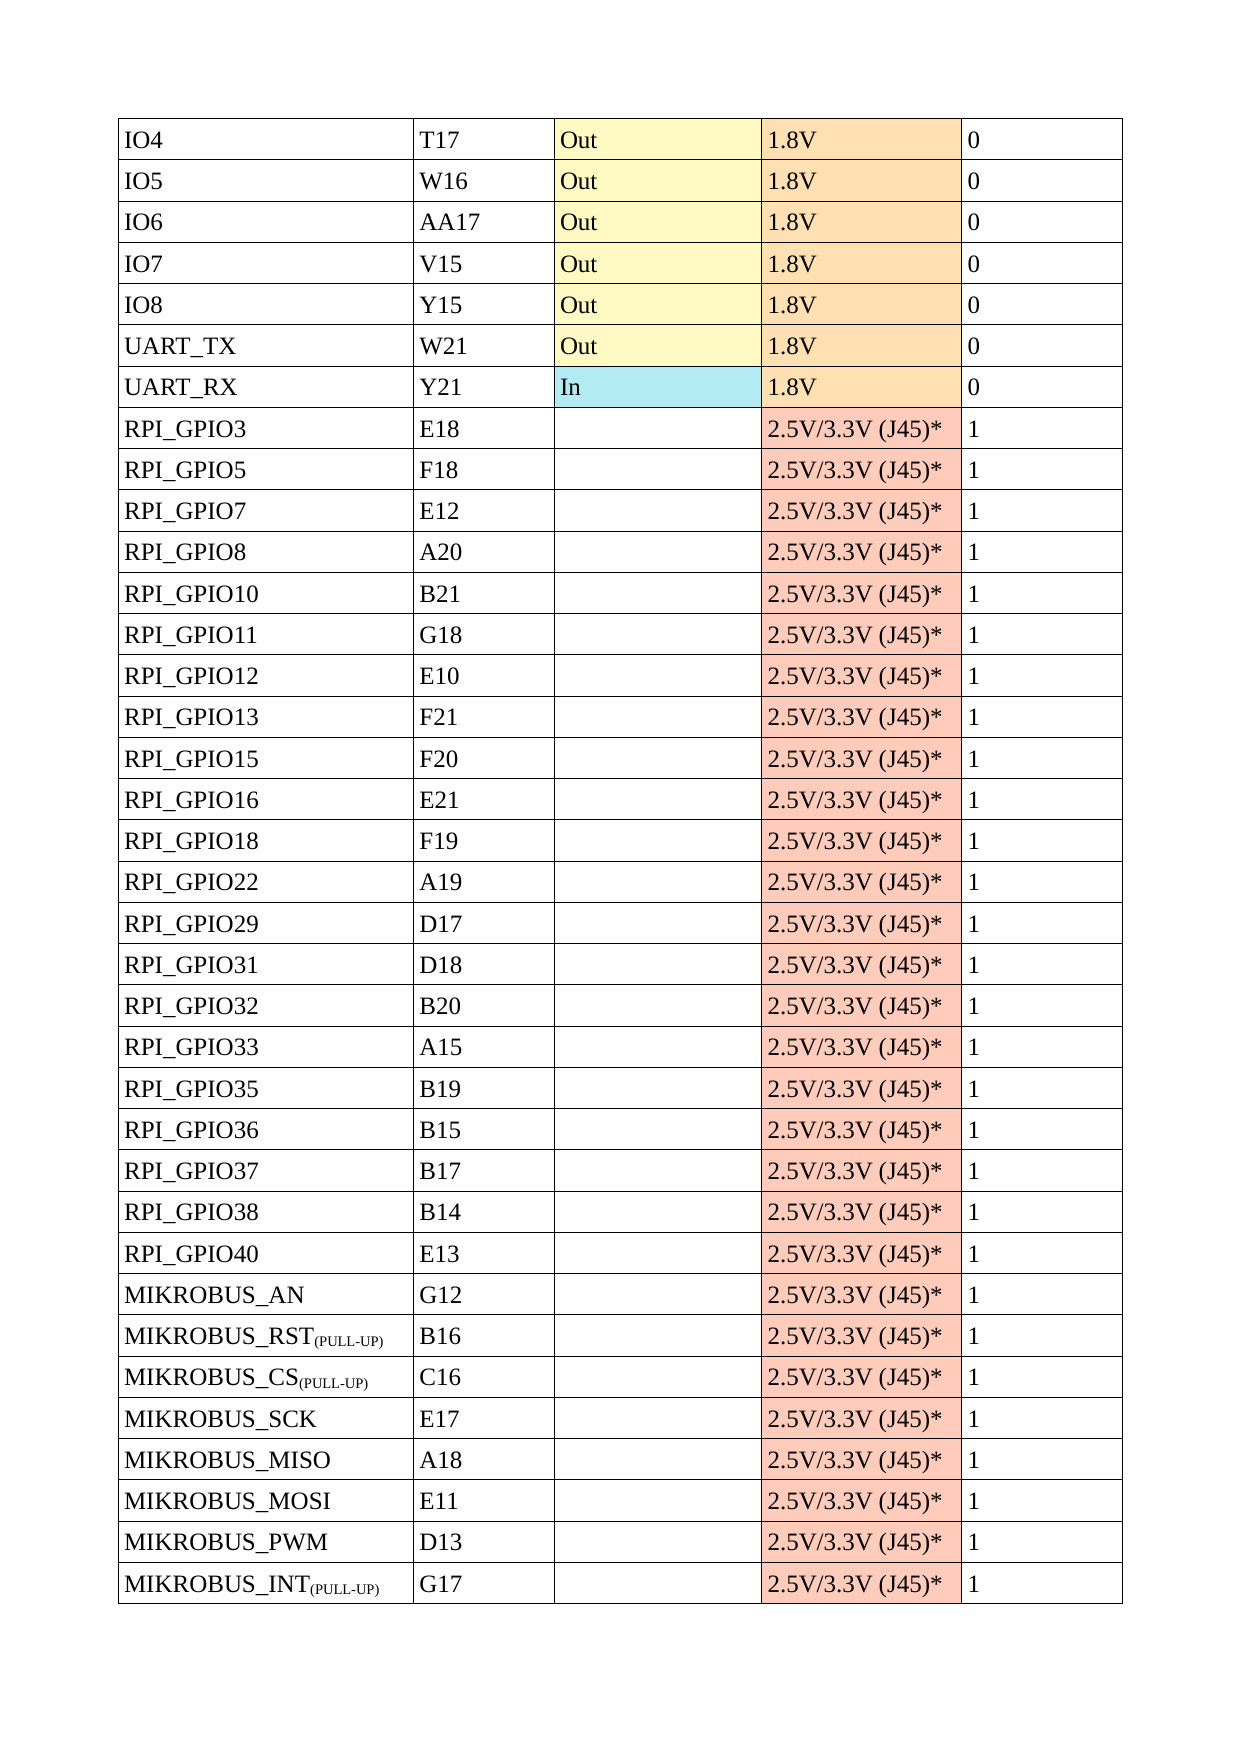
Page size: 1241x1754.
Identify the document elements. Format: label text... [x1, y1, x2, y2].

table_cell 1.8V [762, 367, 961, 407]
table_cell 0 [962, 160, 1122, 201]
table_cell [555, 820, 761, 861]
table_cell E13 [414, 1233, 554, 1273]
table_cell G17 [414, 1563, 554, 1603]
table_cell [555, 1398, 761, 1438]
table_cell E17 [414, 1398, 554, 1438]
table_cell 2.5V/3.3V (J45)* [762, 1274, 961, 1314]
table_cell Y15 [414, 284, 554, 324]
table_cell [555, 1563, 761, 1603]
table_cell RPI_GPIO13 [119, 697, 413, 737]
table_cell 0 [962, 367, 1122, 407]
table_cell UART_TX [119, 325, 413, 366]
table_cell IO7 [119, 243, 413, 283]
table_cell [555, 490, 761, 531]
table_cell [555, 1439, 761, 1479]
table_cell RPI_GPIO12 [119, 655, 413, 696]
table_cell 2.5V/3.3V (J45)* [762, 1233, 961, 1273]
table_cell 1.8V [762, 202, 961, 242]
table_cell [555, 1274, 761, 1314]
table_cell 2.5V/3.3V (J45)* [762, 449, 961, 489]
table_cell [555, 1150, 761, 1191]
table_cell [555, 1233, 761, 1273]
table_cell RPI_GPIO38 [119, 1192, 413, 1232]
table_cell 2.5V/3.3V (J45)* [762, 614, 961, 654]
table_cell 2.5V/3.3V (J45)* [762, 697, 961, 737]
table_cell 1.8V [762, 284, 961, 324]
table_cell RPI_GPIO7 [119, 490, 413, 531]
table_cell RPI_GPIO40 [119, 1233, 413, 1273]
table_cell RPI_GPIO32 [119, 985, 413, 1026]
table_cell RPI_GPIO33 [119, 1027, 413, 1067]
table_cell AA17 [414, 202, 554, 242]
table_cell RPI_GPIO29 [119, 903, 413, 943]
table_cell 1 [962, 1192, 1122, 1232]
table_cell A19 [414, 862, 554, 902]
table_cell 2.5V/3.3V (J45)* [762, 862, 961, 902]
table_cell E18 [414, 408, 554, 448]
table_cell B19 [414, 1068, 554, 1108]
table_cell [555, 903, 761, 943]
table_cell 1.8V [762, 119, 961, 159]
table_cell 1 [962, 1109, 1122, 1149]
table_cell E10 [414, 655, 554, 696]
table_cell 2.5V/3.3V (J45)* [762, 903, 961, 943]
table_cell 2.5V/3.3V (J45)* [762, 1357, 961, 1397]
table_cell RPI_GPIO37 [119, 1150, 413, 1191]
table_cell RPI_GPIO11 [119, 614, 413, 654]
table_cell MIKROBUS_INT(PULL-UP) [119, 1563, 413, 1603]
table_cell 1.8V [762, 160, 961, 201]
table_cell IO6 [119, 202, 413, 242]
table_cell [555, 697, 761, 737]
table_cell 1.8V [762, 243, 961, 283]
table_cell [555, 1192, 761, 1232]
table_cell Out [555, 160, 761, 201]
table_cell RPI_GPIO36 [119, 1109, 413, 1149]
table_cell In [555, 367, 761, 407]
table_cell [555, 614, 761, 654]
table_cell 1 [962, 862, 1122, 902]
table_cell [555, 449, 761, 489]
table_cell 1 [962, 490, 1122, 531]
table_cell MIKROBUS_CS(PULL-UP) [119, 1357, 413, 1397]
table_cell [555, 1357, 761, 1397]
table_cell 2.5V/3.3V (J45)* [762, 1192, 961, 1232]
table_cell Out [555, 284, 761, 324]
table_cell 1 [962, 1315, 1122, 1356]
table_cell 2.5V/3.3V (J45)* [762, 738, 961, 778]
table_cell 1 [962, 1233, 1122, 1273]
table_cell RPI_GPIO8 [119, 532, 413, 572]
table_cell F19 [414, 820, 554, 861]
table_cell A18 [414, 1439, 554, 1479]
table_cell D17 [414, 903, 554, 943]
table_cell Out [555, 325, 761, 366]
table_cell MIKROBUS_PWM [119, 1522, 413, 1562]
table_cell RPI_GPIO22 [119, 862, 413, 902]
table_cell [555, 573, 761, 613]
table_cell D13 [414, 1522, 554, 1562]
table_cell 1 [962, 614, 1122, 654]
table_cell 2.5V/3.3V (J45)* [762, 1563, 961, 1603]
table_cell [555, 944, 761, 984]
table_cell 2.5V/3.3V (J45)* [762, 573, 961, 613]
table_cell F20 [414, 738, 554, 778]
table_cell RPI_GPIO5 [119, 449, 413, 489]
table_cell 1 [962, 655, 1122, 696]
table_cell W21 [414, 325, 554, 366]
table_cell A15 [414, 1027, 554, 1067]
table_cell 1 [962, 408, 1122, 448]
table_cell 1 [962, 1357, 1122, 1397]
table_cell 2.5V/3.3V (J45)* [762, 1439, 961, 1479]
table_cell RPI_GPIO10 [119, 573, 413, 613]
table_cell 1.8V [762, 325, 961, 366]
table_cell RPI_GPIO3 [119, 408, 413, 448]
table_cell V15 [414, 243, 554, 283]
table_cell G12 [414, 1274, 554, 1314]
table_cell T17 [414, 119, 554, 159]
table_cell B17 [414, 1150, 554, 1191]
table_cell [555, 655, 761, 696]
table_cell 1 [962, 1398, 1122, 1438]
table_cell F21 [414, 697, 554, 737]
table_cell RPI_GPIO31 [119, 944, 413, 984]
table_cell [555, 985, 761, 1026]
table_cell 2.5V/3.3V (J45)* [762, 655, 961, 696]
table_cell MIKROBUS_AN [119, 1274, 413, 1314]
table_cell 2.5V/3.3V (J45)* [762, 532, 961, 572]
table_cell 1 [962, 1027, 1122, 1067]
table_cell [555, 532, 761, 572]
table_cell RPI_GPIO35 [119, 1068, 413, 1108]
table_cell 0 [962, 202, 1122, 242]
table_cell RPI_GPIO16 [119, 779, 413, 819]
table_cell UART_RX [119, 367, 413, 407]
table_cell 1 [962, 903, 1122, 943]
table_cell 2.5V/3.3V (J45)* [762, 944, 961, 984]
table_cell D18 [414, 944, 554, 984]
table_cell 0 [962, 119, 1122, 159]
table_cell MIKROBUS_RST(PULL-UP) [119, 1315, 413, 1356]
table_cell [555, 1522, 761, 1562]
table_cell 2.5V/3.3V (J45)* [762, 1398, 961, 1438]
table_cell 2.5V/3.3V (J45)* [762, 1068, 961, 1108]
table_cell Out [555, 243, 761, 283]
table_cell 1 [962, 1150, 1122, 1191]
table_cell [555, 738, 761, 778]
table_cell [555, 1068, 761, 1108]
table_cell [555, 1480, 761, 1521]
table_cell [555, 862, 761, 902]
table_cell [555, 779, 761, 819]
table_cell Out [555, 119, 761, 159]
table_cell E21 [414, 779, 554, 819]
table_cell 1 [962, 573, 1122, 613]
table_cell B20 [414, 985, 554, 1026]
table_cell 0 [962, 325, 1122, 366]
table_cell 2.5V/3.3V (J45)* [762, 1315, 961, 1356]
table_cell 0 [962, 284, 1122, 324]
table_cell 0 [962, 243, 1122, 283]
table_cell 1 [962, 1563, 1122, 1603]
table_cell B14 [414, 1192, 554, 1232]
table_cell Out [555, 202, 761, 242]
table_cell Y21 [414, 367, 554, 407]
table_cell A20 [414, 532, 554, 572]
table_cell [555, 1315, 761, 1356]
table_cell IO5 [119, 160, 413, 201]
table_cell G18 [414, 614, 554, 654]
table_cell RPI_GPIO18 [119, 820, 413, 861]
table_cell B15 [414, 1109, 554, 1149]
table_cell E12 [414, 490, 554, 531]
table_cell 2.5V/3.3V (J45)* [762, 1150, 961, 1191]
table_cell 2.5V/3.3V (J45)* [762, 820, 961, 861]
table_cell 2.5V/3.3V (J45)* [762, 1480, 961, 1521]
table_cell 2.5V/3.3V (J45)* [762, 408, 961, 448]
table_cell 1 [962, 779, 1122, 819]
table_cell B16 [414, 1315, 554, 1356]
table_cell 1 [962, 1522, 1122, 1562]
table_cell 1 [962, 820, 1122, 861]
table_cell 1 [962, 697, 1122, 737]
table_cell 2.5V/3.3V (J45)* [762, 1027, 961, 1067]
table_cell 2.5V/3.3V (J45)* [762, 985, 961, 1026]
table_cell [555, 1027, 761, 1067]
table_cell IO4 [119, 119, 413, 159]
table_cell [555, 408, 761, 448]
table_cell 1 [962, 532, 1122, 572]
table_cell 1 [962, 1480, 1122, 1521]
table_cell 1 [962, 985, 1122, 1026]
table_cell [555, 1109, 761, 1149]
table_cell MIKROBUS_SCK [119, 1398, 413, 1438]
table_cell W16 [414, 160, 554, 201]
table_cell 1 [962, 449, 1122, 489]
table_cell 1 [962, 1439, 1122, 1479]
table_cell MIKROBUS_MISO [119, 1439, 413, 1479]
table_cell 1 [962, 1274, 1122, 1314]
table_cell MIKROBUS_MOSI [119, 1480, 413, 1521]
table_cell E11 [414, 1480, 554, 1521]
table_cell F18 [414, 449, 554, 489]
table_cell 2.5V/3.3V (J45)* [762, 490, 961, 531]
table_cell 2.5V/3.3V (J45)* [762, 1109, 961, 1149]
table_cell 2.5V/3.3V (J45)* [762, 779, 961, 819]
table_cell B21 [414, 573, 554, 613]
table_cell 1 [962, 738, 1122, 778]
table_cell RPI_GPIO15 [119, 738, 413, 778]
table_cell 2.5V/3.3V (J45)* [762, 1522, 961, 1562]
table_cell C16 [414, 1357, 554, 1397]
table_cell 1 [962, 944, 1122, 984]
table_cell 1 [962, 1068, 1122, 1108]
table_cell IO8 [119, 284, 413, 324]
